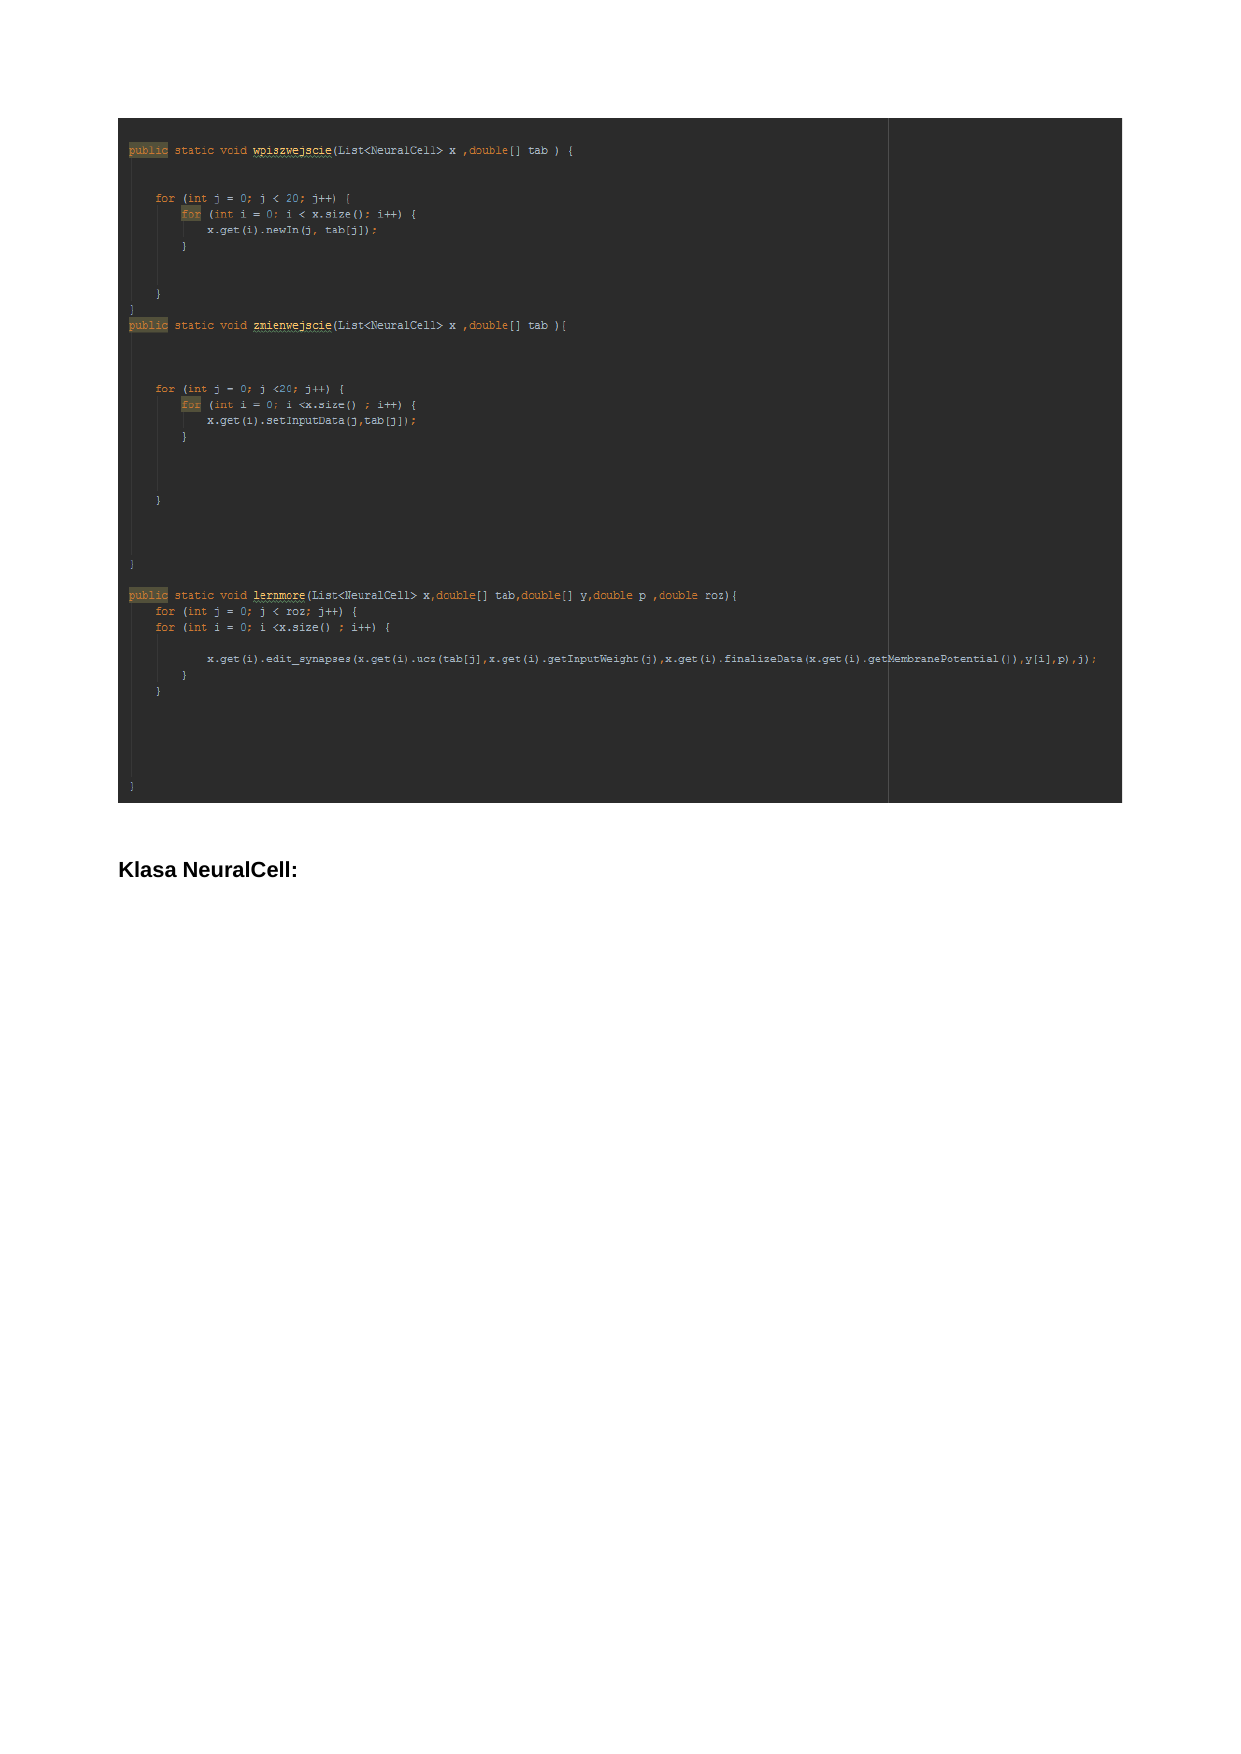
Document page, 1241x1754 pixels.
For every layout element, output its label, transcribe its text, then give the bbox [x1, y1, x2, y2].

picture [118, 118, 1123, 803]
list Klasa NeuralCell: [118, 857, 1122, 882]
